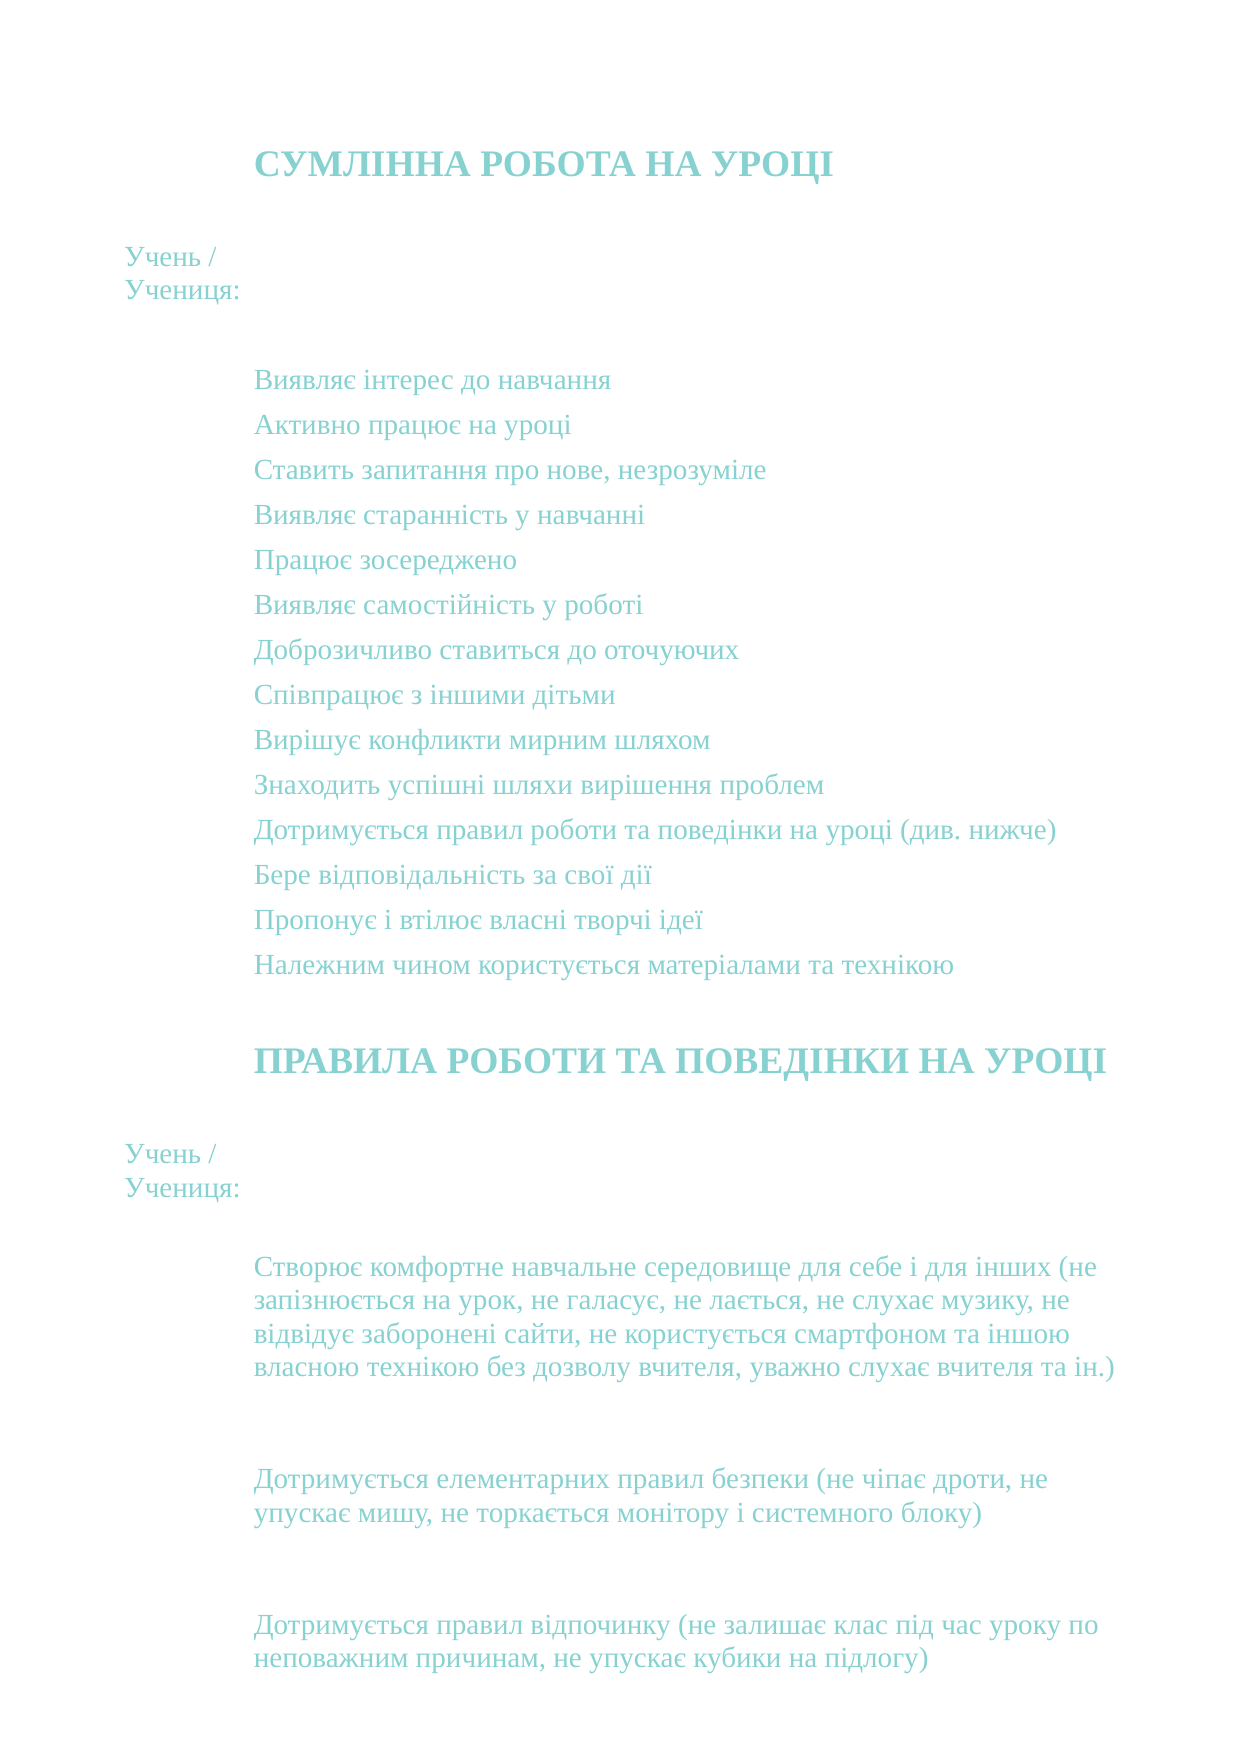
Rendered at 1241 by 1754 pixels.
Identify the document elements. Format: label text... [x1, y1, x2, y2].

table_cell Вирішує конфликти мирним шляхом [248, 716, 1123, 761]
table_cell Активно працює на уроці [248, 401, 1123, 446]
table_cell Працює зосереджено [248, 536, 1123, 581]
table_cell [248, 233, 1123, 311]
table_cell Пропонує і втілює власні творчі ідеї [248, 896, 1123, 941]
table_cell [118, 626, 248, 671]
table_cell Учень / Учениця: [118, 233, 248, 311]
table_cell [118, 761, 248, 806]
table_cell [248, 311, 1123, 356]
table_header ПРАВИЛА РОБОТИ ТА ПОВЕДІНКИ НА УРОЦІ [248, 1033, 1123, 1131]
table_cell [118, 356, 248, 401]
table_cell Знаходить успішні шляхи вирішення проблем [248, 761, 1123, 806]
table_cell [118, 1568, 248, 1680]
table_cell [118, 1422, 248, 1568]
table_cell [118, 716, 248, 761]
table_cell [118, 851, 248, 896]
table_cell [118, 491, 248, 536]
table_cell Створює комфортне навчальне середовище для себе і для інших (не запізнюється на урок, не галасує, не лається, не слухає музику, не відвідує заборонені сайти, не користується смартфоном та іншою власною технікою без дозволу вчителя, уважно слухає вчителя та ін.) [248, 1210, 1123, 1422]
table_cell Доброзичливо ставиться до оточуючих [248, 626, 1123, 671]
table_cell [118, 671, 248, 716]
table_cell [118, 581, 248, 626]
table_cell Ставить запитання про нове, незрозуміле [248, 446, 1123, 491]
table_cell Виявляє самостійність у роботі [248, 581, 1123, 626]
table_cell [118, 806, 248, 851]
table_header [118, 1033, 248, 1131]
table_cell [118, 311, 248, 356]
table_cell [118, 1210, 248, 1422]
table_cell Виявляє старанність у навчанні [248, 491, 1123, 536]
table_cell [118, 536, 248, 581]
table_cell Учень / Учениця: [118, 1131, 248, 1209]
table_cell Дотримується правил роботи та поведінки на уроці (див. нижче) [248, 806, 1123, 851]
table_cell [118, 401, 248, 446]
table_cell Співпрацює з іншими дітьми [248, 671, 1123, 716]
table_cell Належним чином користується матеріалами та технікою [248, 941, 1123, 988]
table_cell Виявляє інтерес до навчання [248, 356, 1123, 401]
table_cell Дотримується правил відпочинку (не залишає клас під час уроку по неповажним причинам, не упускає кубики на підлогу) [248, 1568, 1123, 1680]
table_cell [118, 446, 248, 491]
table_cell [118, 941, 248, 988]
table_cell Бере відповідальність за свої дії [248, 851, 1123, 896]
table_cell [118, 896, 248, 941]
table_header СУМЛІННА РОБОТА НА УРОЦІ [248, 135, 1123, 233]
table_header [118, 135, 248, 233]
table_cell [248, 1131, 1123, 1209]
table_cell Дотримується елементарних правил безпеки (не чіпає дроти, не упускає мишу, не торкається монітору і системного блоку) [248, 1422, 1123, 1568]
